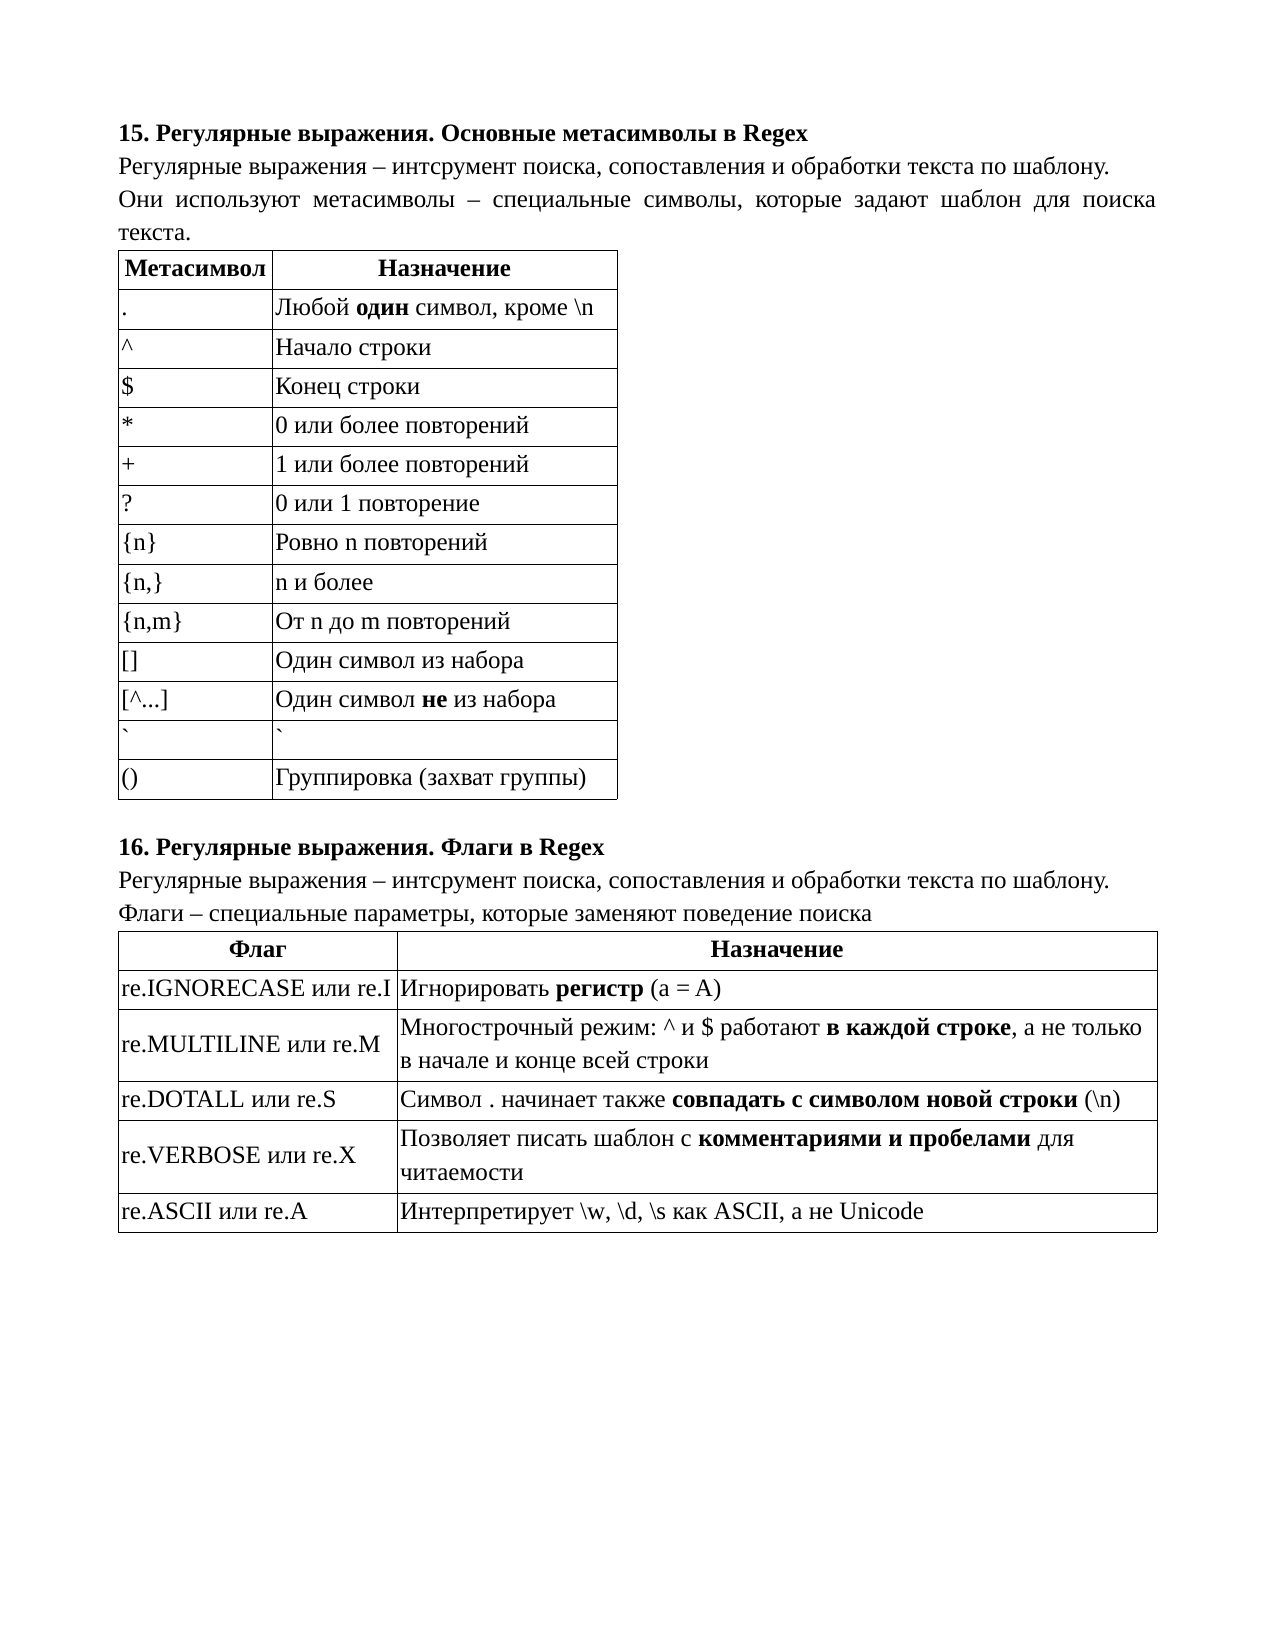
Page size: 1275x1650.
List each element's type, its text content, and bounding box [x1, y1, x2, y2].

table_cell re.MULTILINE или re.M [119, 1010, 397, 1081]
table_cell Многострочный режим: ^ и $ работают в каждой строке, а не только в начале и конце всей строки [398, 1010, 1157, 1081]
table_cell Группировка (захват группы) [273, 760, 617, 798]
table_cell re.IGNORECASE или re.I [119, 971, 397, 1009]
table_cell Игнорировать регистр (a = A) [398, 971, 1157, 1009]
table_cell Ровно n повторений [273, 525, 617, 563]
table_cell re.ASCII или re.A [119, 1194, 397, 1232]
table_cell 0 или более повторений [273, 408, 617, 446]
table_cell Интерпретирует \w, \d, \s как ASCII, а не Unicode [398, 1194, 1157, 1232]
table_cell Один символ не из набора [273, 682, 617, 720]
text 15. Регулярные выражения. Основные метасимволы в Regex [118, 118, 1157, 147]
table_cell Любой один символ, кроме \n [273, 290, 617, 328]
table_cell Начало строки [273, 330, 617, 368]
table_cell + [119, 447, 272, 485]
table_cell {n} [119, 525, 272, 563]
table_cell re.VERBOSE или re.X [119, 1121, 397, 1193]
table_cell $ [119, 369, 272, 407]
table_cell Позволяет писать шаблон с комментариями и пробелами для читаемости [398, 1121, 1157, 1193]
table_cell * [119, 408, 272, 446]
table_cell ? [119, 486, 272, 524]
table_cell {n,} [119, 565, 272, 603]
text 16. Регулярные выражения. Флаги в Regex [118, 832, 1157, 860]
table_cell Один символ из набора [273, 643, 617, 681]
table_cell . [119, 290, 272, 328]
table_cell ^ [119, 330, 272, 368]
text Они используют метасимволы – специальные символы, которые задают шаблон для поиска текста. [118, 184, 1157, 246]
table_cell 1 или более повторений [273, 447, 617, 485]
table_cell n и более [273, 565, 617, 603]
table_cell От n до m повторений [273, 604, 617, 642]
table_header Назначение [398, 932, 1157, 970]
table_cell () [119, 760, 272, 798]
table_cell Символ . начинает также совпадать с символом новой строки (\n) [398, 1082, 1157, 1120]
text Регулярные выражения – интсрумент поиска, сопоставления и обработки текста по шаблону. [118, 865, 1157, 893]
table_header Метасимвол [119, 251, 272, 289]
table_cell Конец строки [273, 369, 617, 407]
table_cell [^...] [119, 682, 272, 720]
table_header Назначение [273, 251, 617, 289]
text Регулярные выражения – интсрумент поиска, сопоставления и обработки текста по шаблону. [118, 151, 1157, 180]
table_cell ` [273, 721, 617, 759]
table_cell 0 или 1 повторение [273, 486, 617, 524]
table_cell re.DOTALL или re.S [119, 1082, 397, 1120]
text Флаги – специальные параметры, которые заменяют поведение поиска [118, 898, 1157, 926]
table_cell ` [119, 721, 272, 759]
table_cell [] [119, 643, 272, 681]
table_cell {n,m} [119, 604, 272, 642]
table_header Флаг [119, 932, 397, 970]
